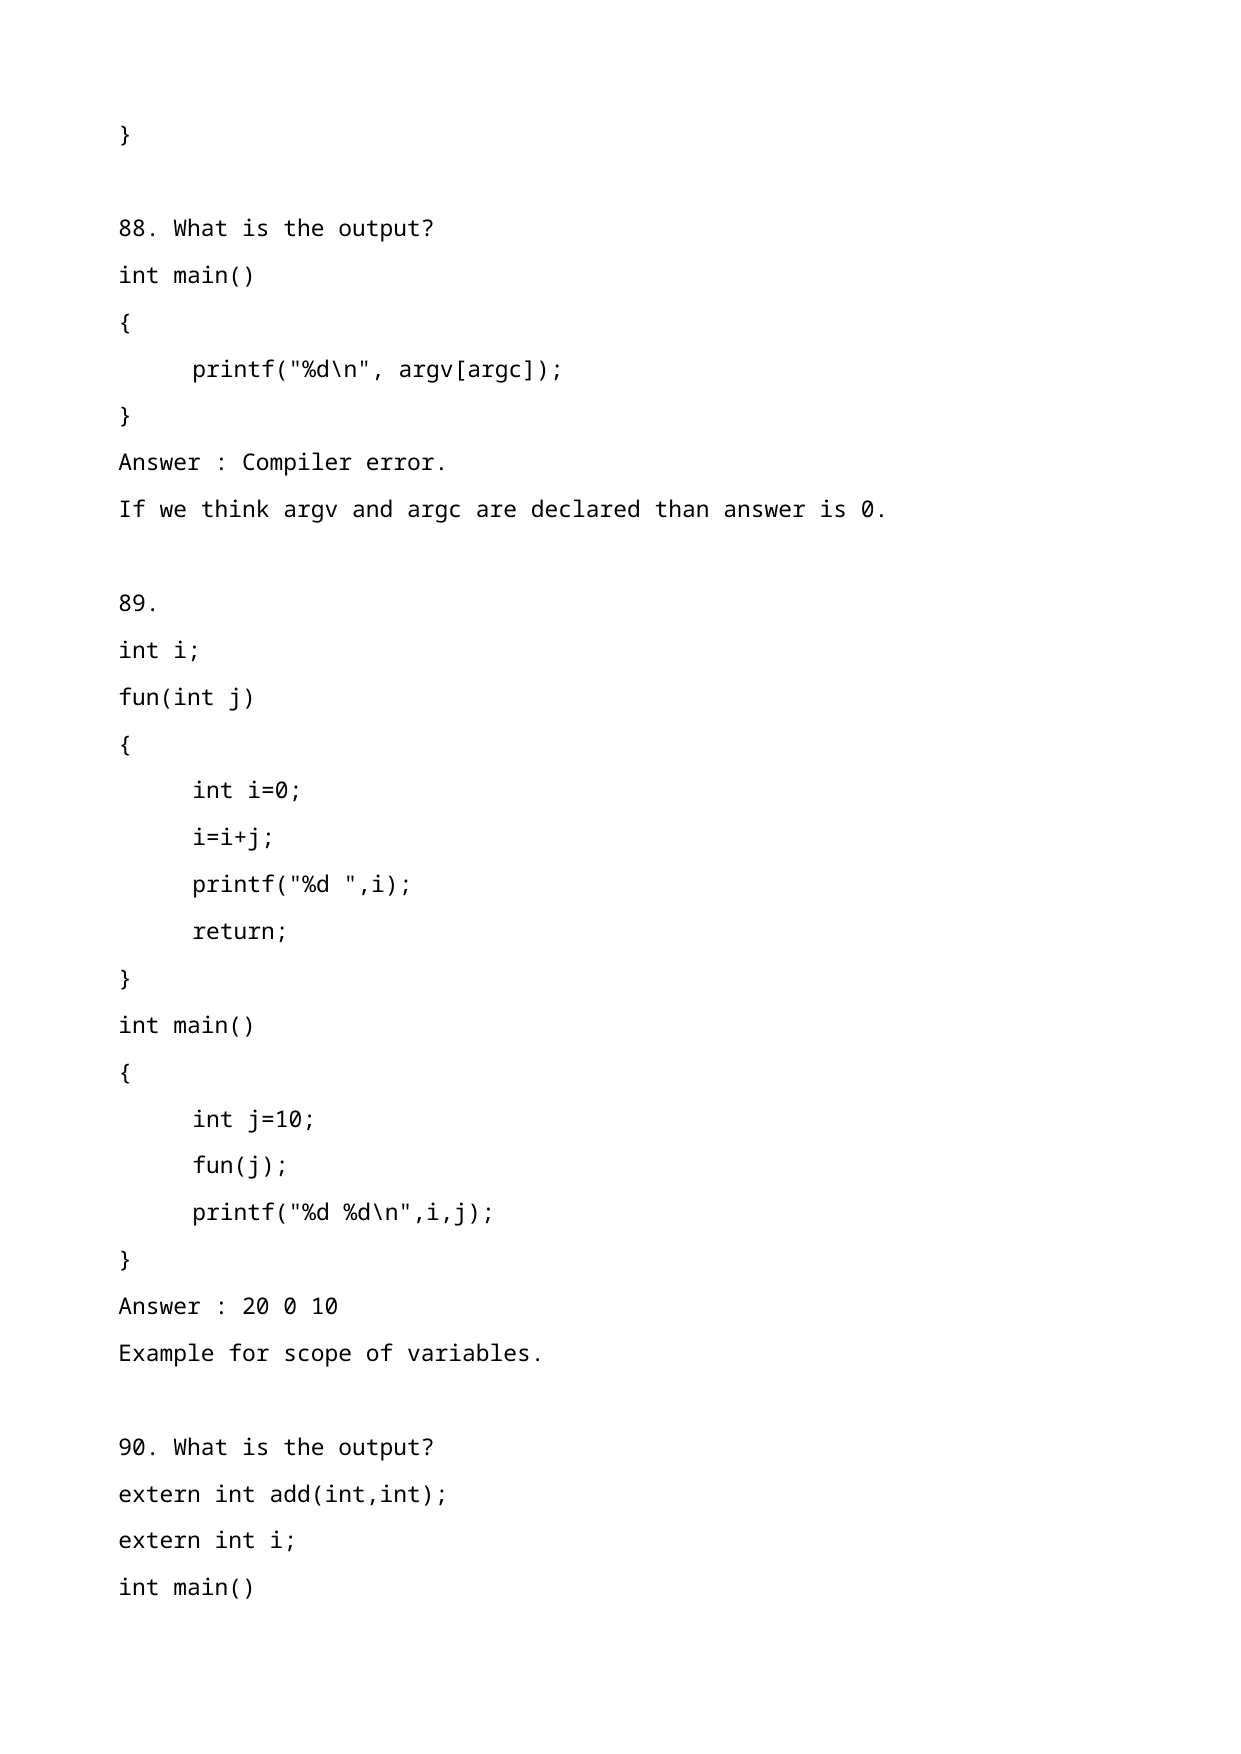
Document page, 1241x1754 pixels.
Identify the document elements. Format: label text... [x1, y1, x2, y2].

text { [118, 727, 1122, 759]
text Example for scope of variables. [118, 1337, 1122, 1368]
text 90. What is the output? [118, 1431, 1122, 1462]
text int main() [118, 1009, 1122, 1040]
text printf("%d ",i); [118, 868, 1122, 899]
text int main() [118, 259, 1122, 290]
text int main() [118, 1571, 1122, 1602]
text return; [118, 915, 1122, 946]
text } [118, 118, 1122, 149]
text { [118, 306, 1122, 337]
text Answer : 20 0 10 [118, 1290, 1122, 1321]
text If we think argv and argc are declared than answer is 0. [118, 493, 1122, 524]
text printf("%d %d\n",i,j); [118, 1196, 1122, 1227]
text printf("%d\n", argv[argc]); [118, 352, 1122, 384]
text { [118, 1056, 1122, 1087]
text } [118, 1243, 1122, 1274]
text int j=10; [118, 1102, 1122, 1134]
text 88. What is the output? [118, 212, 1122, 243]
text extern int i; [118, 1524, 1122, 1556]
text Answer : Compiler error. [118, 446, 1122, 477]
text } [118, 399, 1122, 431]
text extern int add(int,int); [118, 1477, 1122, 1509]
text fun(int j) [118, 681, 1122, 712]
text int i=0; [118, 774, 1122, 806]
text } [118, 962, 1122, 993]
text fun(j); [118, 1149, 1122, 1181]
text int i; [118, 634, 1122, 665]
text 89. [118, 587, 1122, 618]
text i=i+j; [118, 821, 1122, 852]
